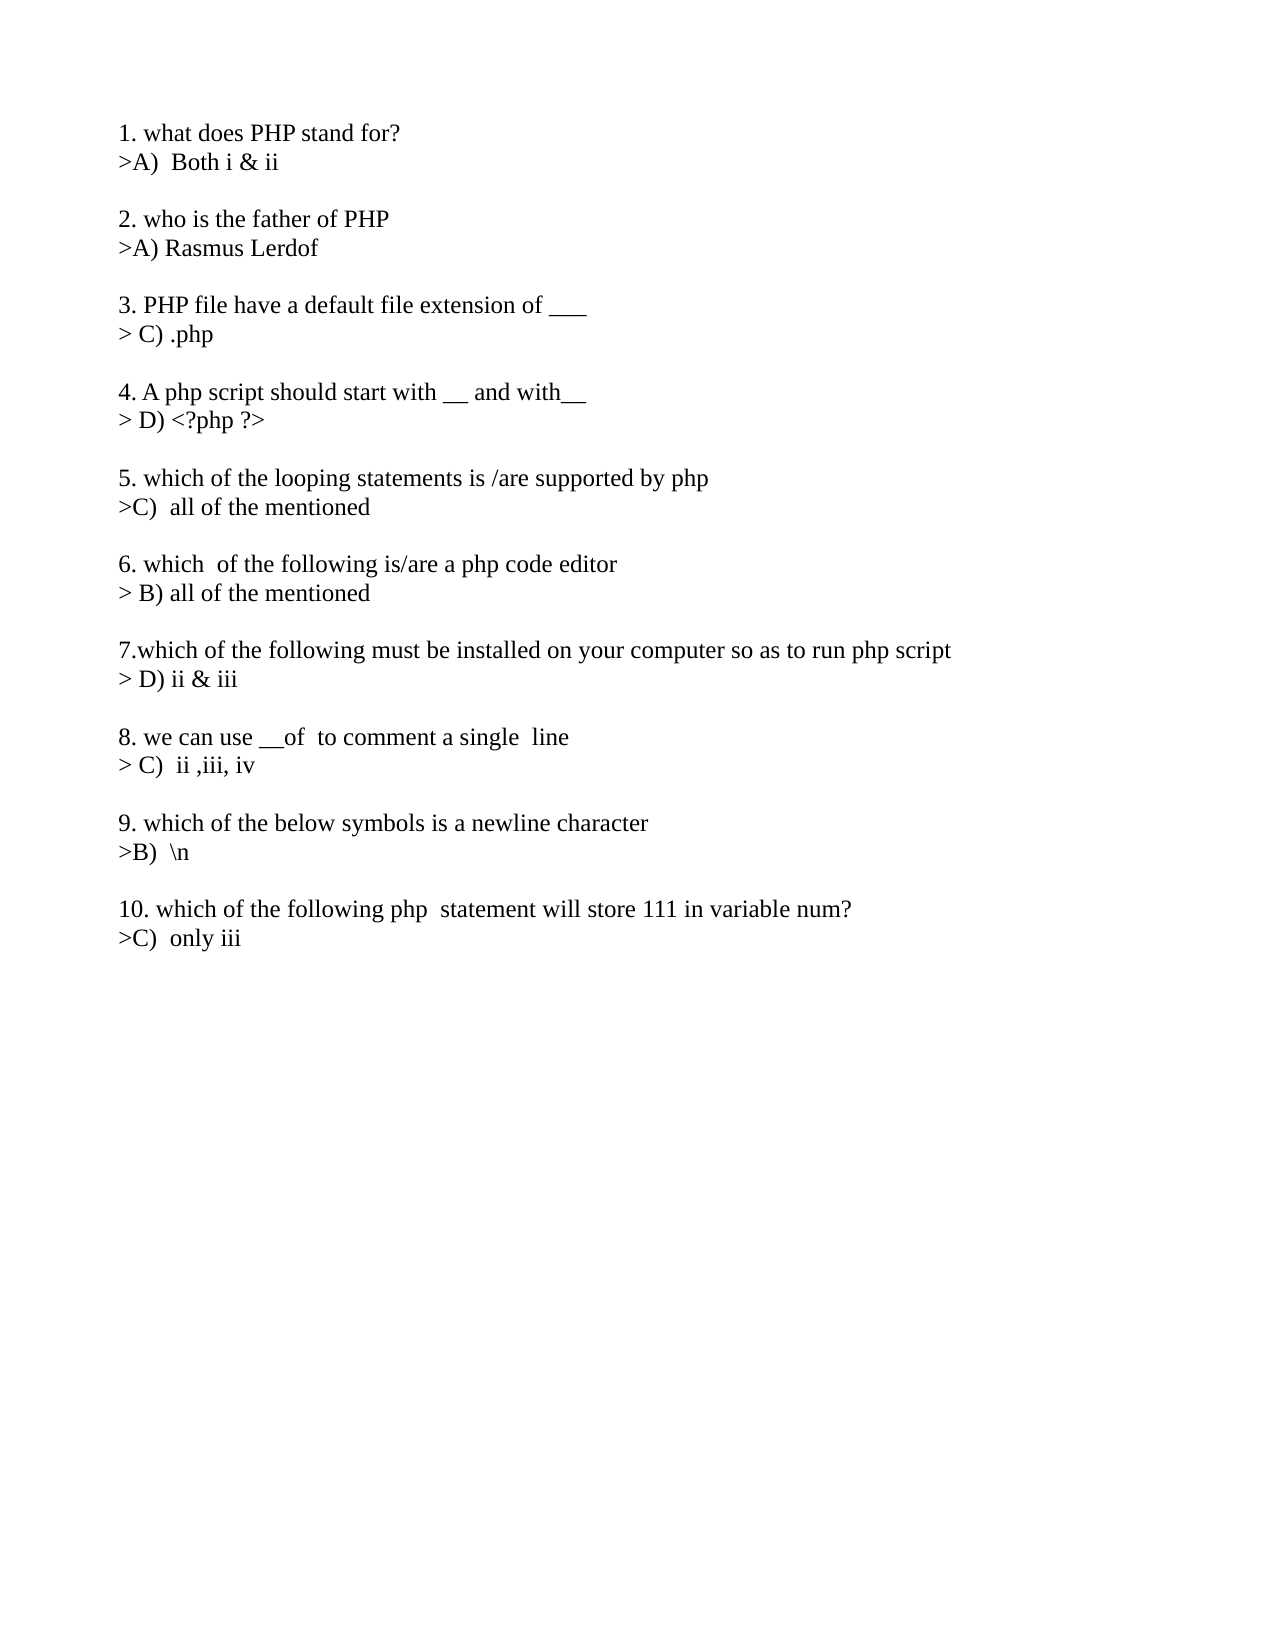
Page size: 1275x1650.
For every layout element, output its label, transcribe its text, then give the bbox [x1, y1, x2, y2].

text 8. we can use __of to comment a single line [118, 722, 1157, 751]
text 6. which of the following is/are a php code editor [118, 549, 1157, 578]
text >A) Both i & ii [118, 147, 1157, 176]
text 5. which of the looping statements is /are supported by php [118, 463, 1157, 492]
text 2. who is the father of PHP [118, 204, 1157, 233]
text >A) Rasmus Lerdof [118, 233, 1157, 262]
text 1. what does PHP stand for? [118, 118, 1157, 147]
text > C) .php [118, 319, 1157, 348]
text > B) all of the mentioned [118, 578, 1157, 607]
text > D) <?php ?> [118, 406, 1157, 434]
text 3. PHP file have a default file extension of ___ [118, 291, 1157, 319]
text 7.which of the following must be installed on your computer so as to run php script [118, 636, 1157, 664]
text >B) \n [118, 837, 1157, 866]
text >C) all of the mentioned [118, 492, 1157, 521]
text 9. which of the below symbols is a newline character [118, 808, 1157, 837]
text > C) ii ,iii, iv [118, 751, 1157, 779]
text 10. which of the following php statement will store 111 in variable num? [118, 894, 1157, 923]
text > D) ii & iii [118, 664, 1157, 693]
text 4. A php script should start with __ and with__ [118, 377, 1157, 406]
text >C) only iii [118, 923, 1157, 952]
